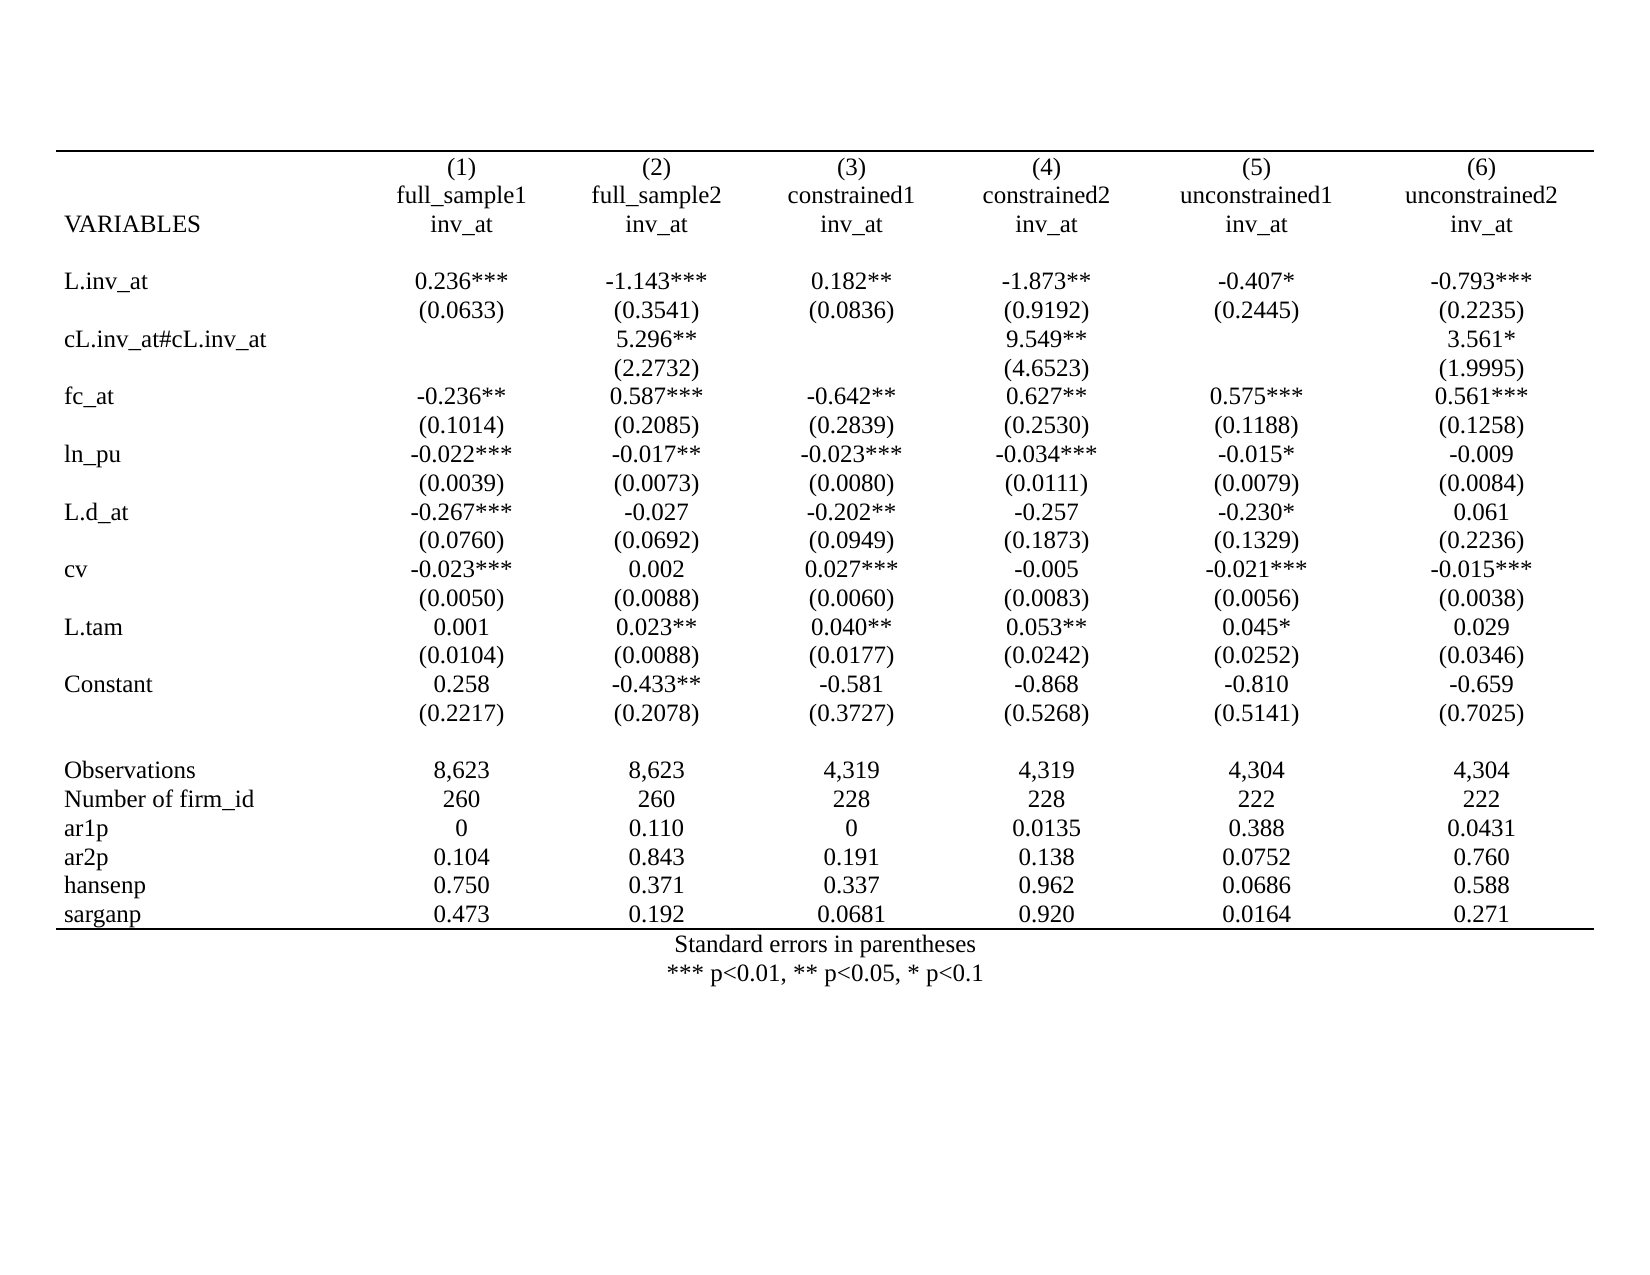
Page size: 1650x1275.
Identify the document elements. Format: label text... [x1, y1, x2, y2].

table_cell (0.2445) [1144, 295, 1369, 324]
table_cell (0.0080) [754, 468, 949, 497]
table_header (2) [559, 152, 754, 180]
text *** p<0.01, ** p<0.05, * p<0.1 [150, 958, 1500, 987]
table_cell [364, 727, 559, 755]
table_cell 3.561* [1369, 324, 1594, 353]
table_cell 0.236*** [364, 267, 559, 295]
table_cell [754, 353, 949, 382]
table_cell -0.433** [559, 669, 754, 698]
table_cell (0.0760) [364, 525, 559, 554]
table_cell hansenp [56, 870, 364, 899]
table_cell (0.0073) [559, 468, 754, 497]
table_cell 0.258 [364, 669, 559, 698]
table_header (6) [1369, 152, 1594, 180]
table_cell 0.575*** [1144, 382, 1369, 410]
table_cell (0.0692) [559, 525, 754, 554]
table_cell [559, 727, 754, 755]
table_cell 260 [364, 784, 559, 813]
table_cell [56, 238, 364, 267]
table_cell [1144, 353, 1369, 382]
table_cell 0.002 [559, 554, 754, 583]
table_cell -0.023*** [364, 554, 559, 583]
table_cell L.inv_at [56, 267, 364, 295]
table_cell 260 [559, 784, 754, 813]
table_cell (0.0633) [364, 295, 559, 324]
table_cell (0.2217) [364, 698, 559, 727]
table_cell 0.053** [949, 612, 1144, 640]
table_cell 0.182** [754, 267, 949, 295]
table_cell [56, 698, 364, 727]
table_cell -0.005 [949, 554, 1144, 583]
table_cell -0.022*** [364, 439, 559, 468]
table_cell [1369, 727, 1594, 755]
table_cell -0.642** [754, 382, 949, 410]
table_cell 0.192 [559, 899, 754, 928]
table_cell 0 [754, 813, 949, 842]
table_cell -0.267*** [364, 497, 559, 525]
table_cell ar2p [56, 842, 364, 870]
table_cell 0.104 [364, 842, 559, 870]
table_cell (0.1188) [1144, 410, 1369, 439]
table_cell (0.1329) [1144, 525, 1369, 554]
table_cell (0.5141) [1144, 698, 1369, 727]
table_cell [56, 727, 364, 755]
table_cell (0.2078) [559, 698, 754, 727]
table_cell [1144, 238, 1369, 267]
table_cell inv_at [364, 209, 559, 238]
table_cell (0.0088) [559, 640, 754, 669]
table_cell 0.843 [559, 842, 754, 870]
table_cell (0.3541) [559, 295, 754, 324]
table_cell inv_at [949, 209, 1144, 238]
table_cell inv_at [754, 209, 949, 238]
table_cell -0.015* [1144, 439, 1369, 468]
table_cell -0.009 [1369, 439, 1594, 468]
table_cell (0.0242) [949, 640, 1144, 669]
table_cell -0.810 [1144, 669, 1369, 698]
table_cell 0.0752 [1144, 842, 1369, 870]
table_cell 0.371 [559, 870, 754, 899]
table_cell [559, 238, 754, 267]
table_cell 0.473 [364, 899, 559, 928]
table_cell 0.627** [949, 382, 1144, 410]
table_cell 0.191 [754, 842, 949, 870]
table_cell cv [56, 554, 364, 583]
table_cell 4,304 [1144, 755, 1369, 784]
table_cell -1.873** [949, 267, 1144, 295]
table_cell 0.023** [559, 612, 754, 640]
table_cell ln_pu [56, 439, 364, 468]
table_header [56, 152, 364, 180]
table_cell [949, 238, 1144, 267]
table_cell 0.750 [364, 870, 559, 899]
table_cell [949, 727, 1144, 755]
table_cell [754, 727, 949, 755]
table_cell (0.0084) [1369, 468, 1594, 497]
table_cell full_sample1 [364, 180, 559, 209]
table_cell 228 [949, 784, 1144, 813]
table_cell 0.061 [1369, 497, 1594, 525]
table_cell 8,623 [559, 755, 754, 784]
table_cell 0.587*** [559, 382, 754, 410]
table_cell (0.1258) [1369, 410, 1594, 439]
table_cell (0.9192) [949, 295, 1144, 324]
table_cell -0.027 [559, 497, 754, 525]
table_cell 0.962 [949, 870, 1144, 899]
table_cell 0.588 [1369, 870, 1594, 899]
table_cell -0.023*** [754, 439, 949, 468]
table_cell (0.3727) [754, 698, 949, 727]
table_cell -1.143*** [559, 267, 754, 295]
table_cell 0.138 [949, 842, 1144, 870]
table_cell 222 [1369, 784, 1594, 813]
table_cell Number of firm_id [56, 784, 364, 813]
table_cell 0 [364, 813, 559, 842]
table_cell full_sample2 [559, 180, 754, 209]
table_cell (2.2732) [559, 353, 754, 382]
table_cell 4,304 [1369, 755, 1594, 784]
table_cell (0.0088) [559, 583, 754, 612]
table_cell 0.027*** [754, 554, 949, 583]
table_cell (0.0104) [364, 640, 559, 669]
table_cell (0.0346) [1369, 640, 1594, 669]
table_cell -0.407* [1144, 267, 1369, 295]
table_cell 0.001 [364, 612, 559, 640]
table_cell cL.inv_at#cL.inv_at [56, 324, 364, 353]
table_cell unconstrained2 [1369, 180, 1594, 209]
table_cell constrained2 [949, 180, 1144, 209]
table_cell (0.0252) [1144, 640, 1369, 669]
table_cell L.d_at [56, 497, 364, 525]
table_cell VARIABLES [56, 209, 364, 238]
table_cell [56, 180, 364, 209]
table_cell -0.581 [754, 669, 949, 698]
table_cell (0.0050) [364, 583, 559, 612]
table_cell [364, 353, 559, 382]
table_cell [754, 324, 949, 353]
table_cell (0.1873) [949, 525, 1144, 554]
table_cell (0.5268) [949, 698, 1144, 727]
table_cell Observations [56, 755, 364, 784]
text Standard errors in parentheses [150, 930, 1500, 958]
table_cell (0.2530) [949, 410, 1144, 439]
table_cell [56, 468, 364, 497]
table_header (1) [364, 152, 559, 180]
table_cell inv_at [559, 209, 754, 238]
table_cell 4,319 [949, 755, 1144, 784]
table_cell fc_at [56, 382, 364, 410]
table_cell 0.337 [754, 870, 949, 899]
table_cell 0.0681 [754, 899, 949, 928]
table_cell -0.015*** [1369, 554, 1594, 583]
table_cell [754, 238, 949, 267]
table_cell -0.236** [364, 382, 559, 410]
table_cell [1369, 238, 1594, 267]
table_cell 0.0135 [949, 813, 1144, 842]
table_cell (0.2235) [1369, 295, 1594, 324]
table_cell [56, 295, 364, 324]
table_cell (4.6523) [949, 353, 1144, 382]
table_header (3) [754, 152, 949, 180]
table_cell (0.0949) [754, 525, 949, 554]
table_cell (1.9995) [1369, 353, 1594, 382]
table_cell inv_at [1144, 209, 1369, 238]
table_cell 0.0431 [1369, 813, 1594, 842]
table_cell -0.230* [1144, 497, 1369, 525]
table_cell (0.0060) [754, 583, 949, 612]
table_cell [1144, 727, 1369, 755]
table_cell 5.296** [559, 324, 754, 353]
table_cell -0.034*** [949, 439, 1144, 468]
table_cell unconstrained1 [1144, 180, 1369, 209]
table_cell (0.1014) [364, 410, 559, 439]
table_header (4) [949, 152, 1144, 180]
table_cell (0.7025) [1369, 698, 1594, 727]
table_cell 4,319 [754, 755, 949, 784]
table_cell constrained1 [754, 180, 949, 209]
table_cell [56, 525, 364, 554]
table_cell -0.202** [754, 497, 949, 525]
table_cell (0.2085) [559, 410, 754, 439]
table_cell -0.257 [949, 497, 1144, 525]
table_cell -0.793*** [1369, 267, 1594, 295]
table_cell 222 [1144, 784, 1369, 813]
table_cell (0.2236) [1369, 525, 1594, 554]
table_cell [56, 353, 364, 382]
table_cell 228 [754, 784, 949, 813]
table_cell 0.0164 [1144, 899, 1369, 928]
table_cell -0.659 [1369, 669, 1594, 698]
table_cell 0.045* [1144, 612, 1369, 640]
table_cell 0.271 [1369, 899, 1594, 928]
table_cell sarganp [56, 899, 364, 928]
table_cell [364, 324, 559, 353]
table_cell 0.110 [559, 813, 754, 842]
table_cell 0.920 [949, 899, 1144, 928]
table_cell inv_at [1369, 209, 1594, 238]
table_cell -0.868 [949, 669, 1144, 698]
table_cell 0.0686 [1144, 870, 1369, 899]
table_cell 0.388 [1144, 813, 1369, 842]
table_cell (0.0038) [1369, 583, 1594, 612]
table_cell (0.0039) [364, 468, 559, 497]
table_cell -0.017** [559, 439, 754, 468]
table_cell [56, 583, 364, 612]
table_cell (0.0083) [949, 583, 1144, 612]
table_cell ar1p [56, 813, 364, 842]
table_cell (0.0056) [1144, 583, 1369, 612]
table_cell Constant [56, 669, 364, 698]
table_cell [1144, 324, 1369, 353]
table_cell (0.0111) [949, 468, 1144, 497]
table_cell [56, 410, 364, 439]
table_cell [56, 640, 364, 669]
table_cell 0.561*** [1369, 382, 1594, 410]
table_cell -0.021*** [1144, 554, 1369, 583]
table_cell 9.549** [949, 324, 1144, 353]
table_cell 0.029 [1369, 612, 1594, 640]
table_header (5) [1144, 152, 1369, 180]
table_cell [364, 238, 559, 267]
table_cell 0.760 [1369, 842, 1594, 870]
table_cell (0.0177) [754, 640, 949, 669]
table_cell (0.0836) [754, 295, 949, 324]
table_cell 0.040** [754, 612, 949, 640]
table_cell (0.0079) [1144, 468, 1369, 497]
table_cell 8,623 [364, 755, 559, 784]
table_cell L.tam [56, 612, 364, 640]
table_cell (0.2839) [754, 410, 949, 439]
